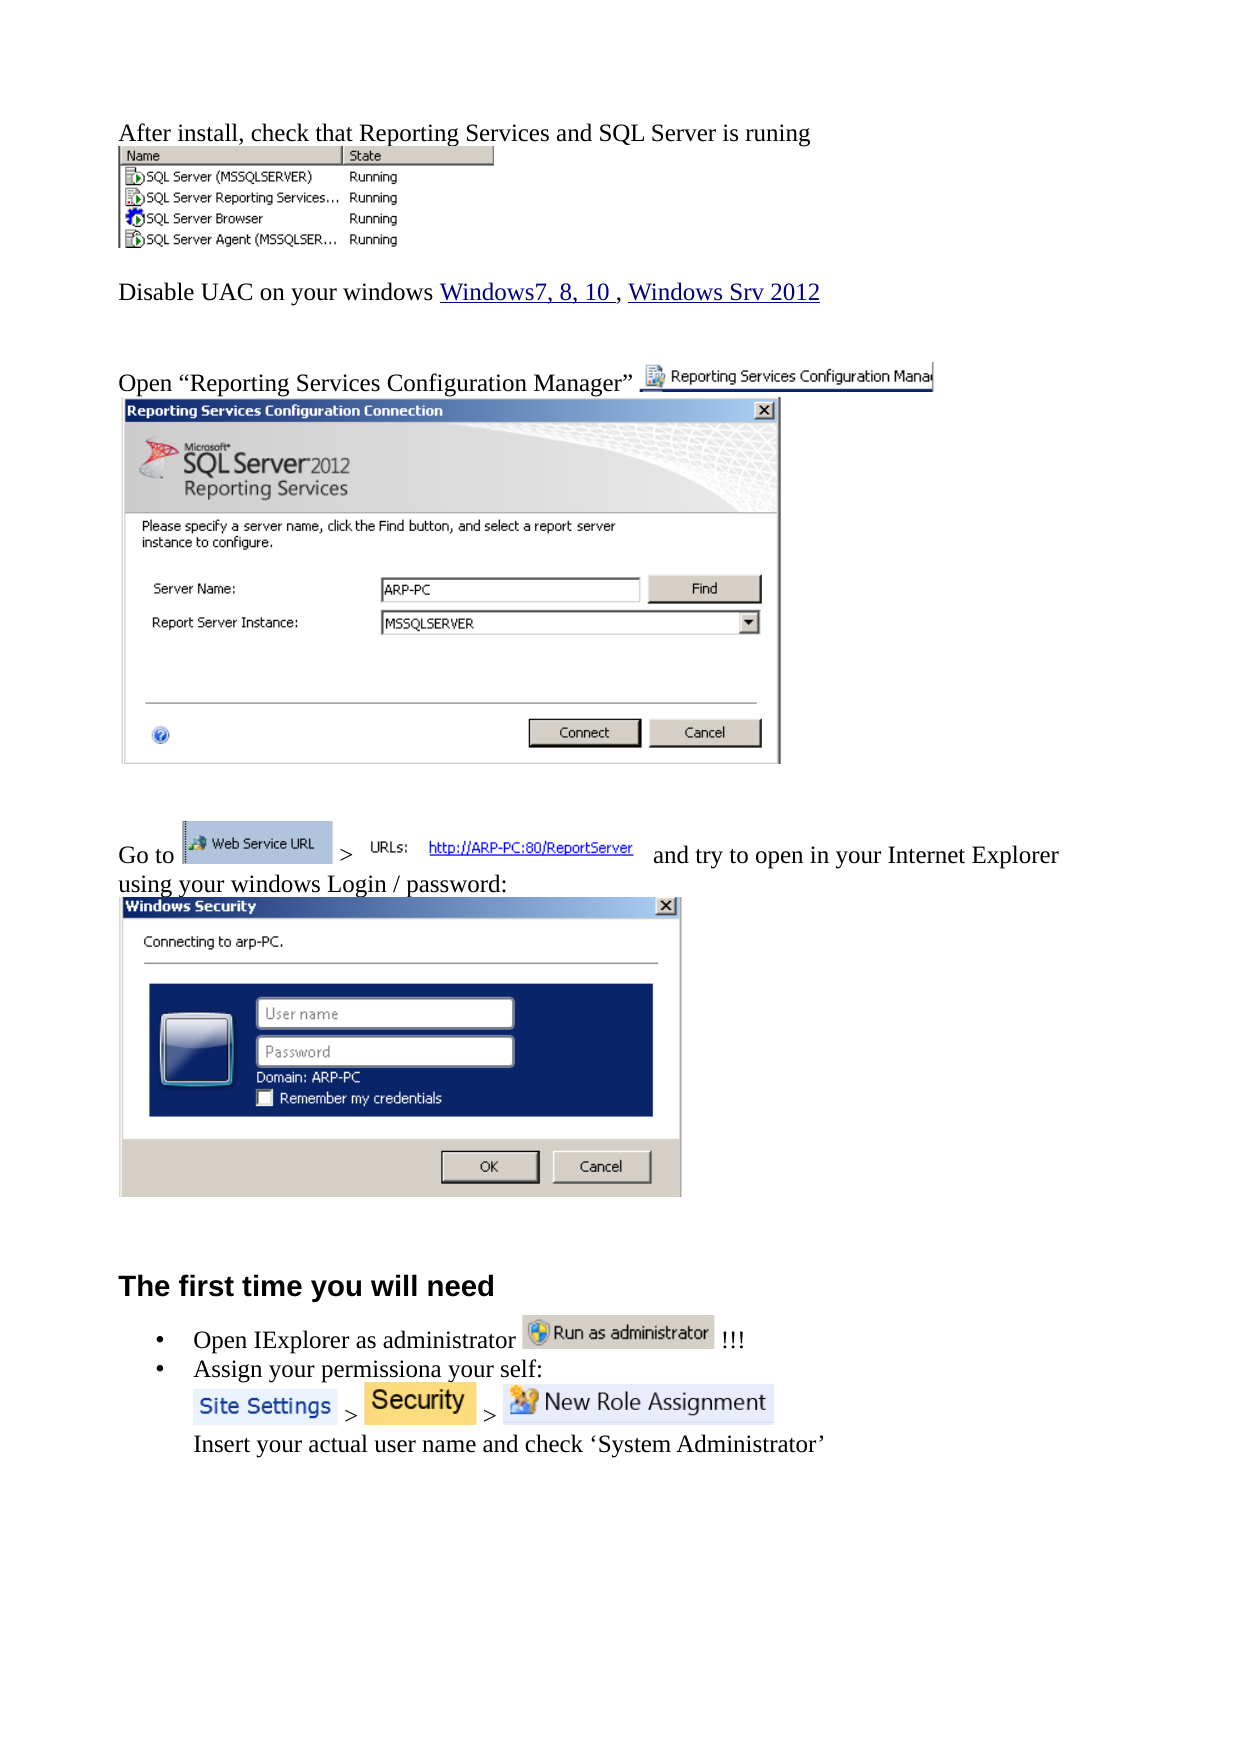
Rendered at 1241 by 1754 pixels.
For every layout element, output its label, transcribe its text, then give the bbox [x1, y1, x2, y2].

picture [180, 821, 333, 864]
text Open “Reporting Services Configuration Manager” [118, 363, 1122, 397]
list > > [156, 1382, 1122, 1429]
text using your windows Login / password: [118, 869, 1122, 898]
text Disable UAC on your windows Windows7, 8, 10 , Windows Srv 2012 [118, 277, 1122, 305]
picture [118, 146, 494, 248]
list Assign your permissiona your self: [156, 1354, 1122, 1382]
text After install, check that Reporting Services and SQL Server is runing [118, 118, 1122, 147]
picture [364, 1382, 477, 1425]
text Go to > and try to open in your Internet Explorer [118, 821, 1122, 869]
picture [193, 1389, 338, 1425]
picture [359, 829, 647, 864]
picture [118, 397, 782, 764]
picture [118, 897, 682, 1197]
subtitle The first time you will need [118, 1269, 1122, 1303]
picture [502, 1384, 774, 1425]
list Insert your actual user name and check ‘System Administrator’ [156, 1429, 1122, 1458]
picture [522, 1315, 715, 1349]
list Open IExplorer as administrator !!! [156, 1315, 1122, 1354]
picture [639, 362, 935, 392]
